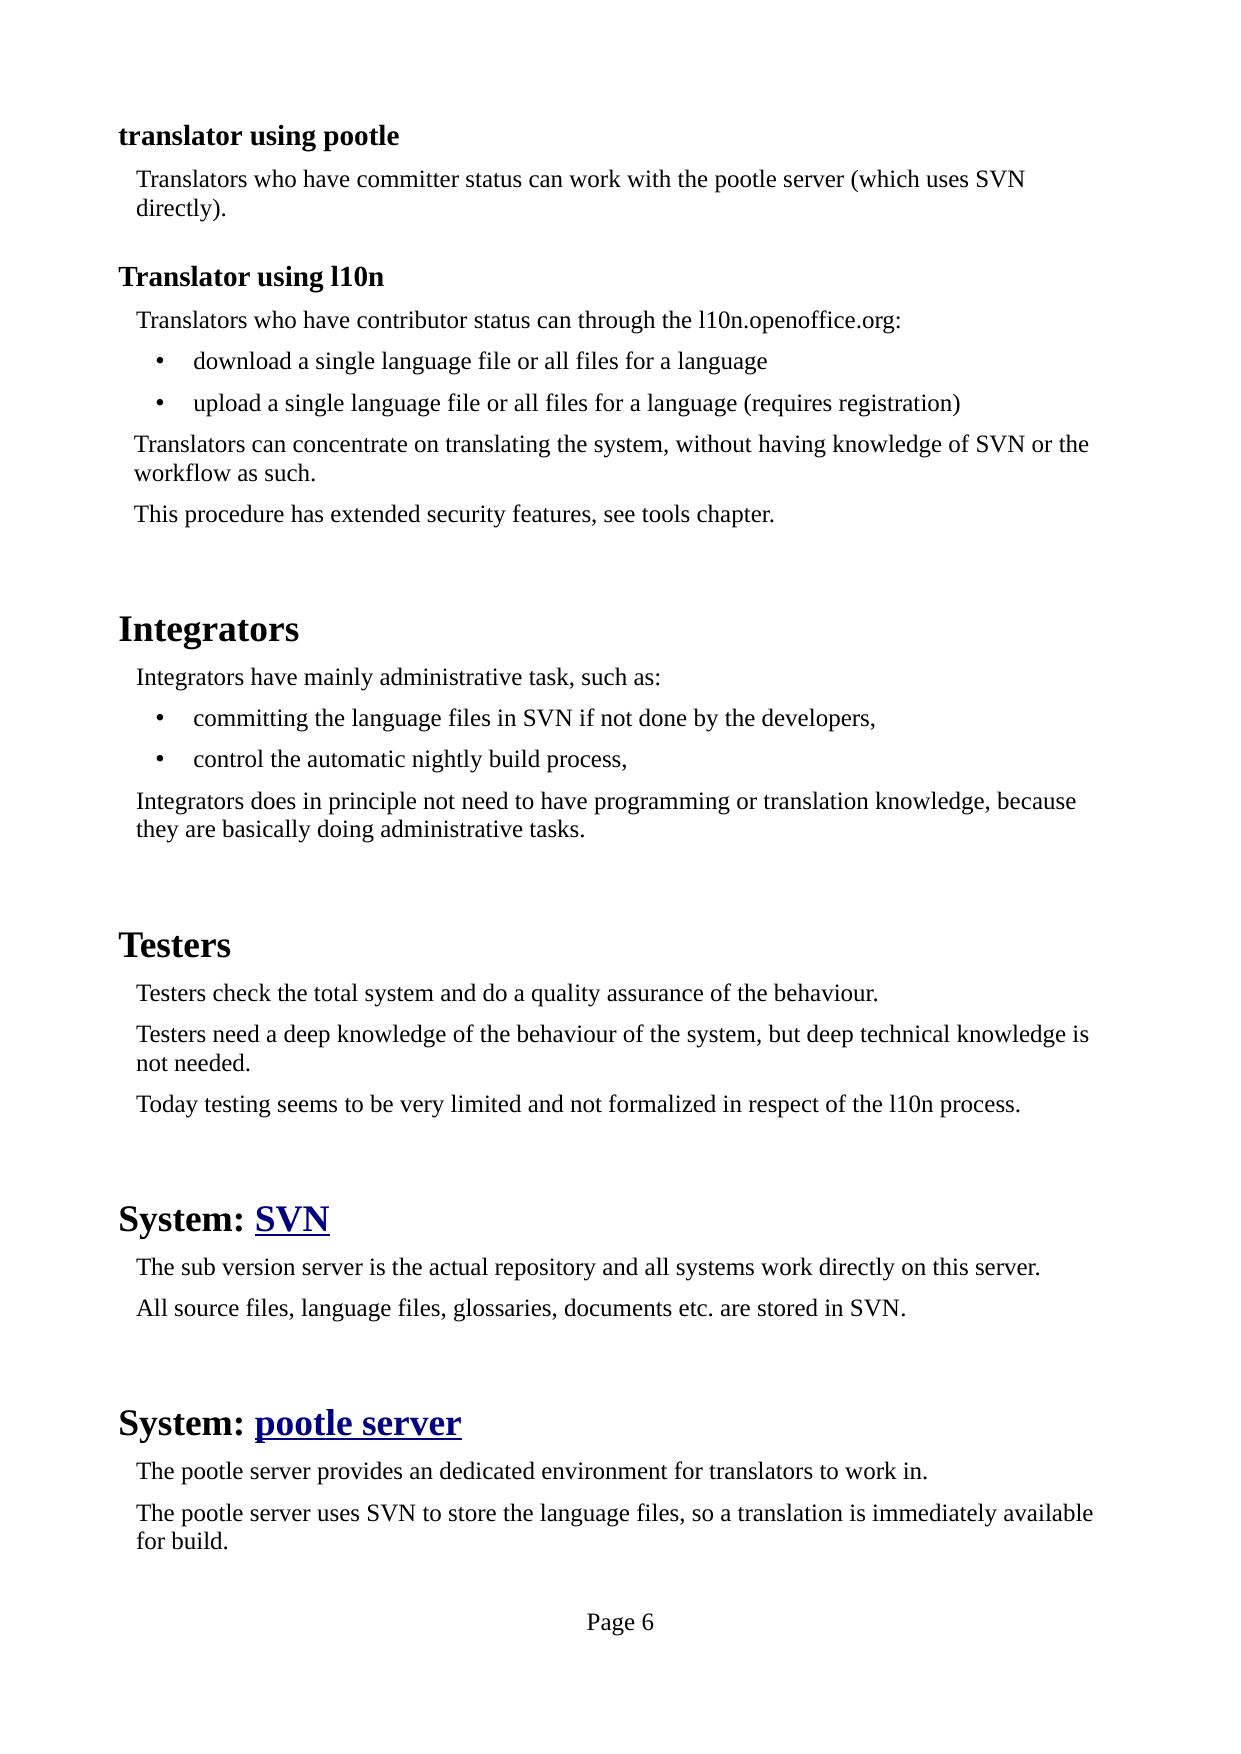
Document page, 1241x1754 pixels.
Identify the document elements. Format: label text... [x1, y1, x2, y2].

text The pootle server provides an dedicated environment for translators to work in. [136, 1456, 1122, 1485]
text Testers need a deep knowledge of the behaviour of the system, but deep technical knowledge is not needed. [136, 1019, 1122, 1076]
text Integrators does in principle not need to have programming or translation knowledge, because they are basically doing administrative tasks. [136, 786, 1122, 843]
text Translators who have contributor status can through the l10n.openoffice.org: [136, 305, 1122, 334]
text Integrators have mainly administrative task, such as: [136, 662, 1122, 691]
text This procedure has extended security features, see tools chapter. [134, 499, 1122, 528]
text The sub version server is the actual repository and all systems work directly on this server. [136, 1252, 1122, 1281]
list committing the language files in SVN if not done by the developers, [156, 703, 1122, 732]
text Translators who have committer status can work with the pootle server (which uses SVN directly). [136, 164, 1122, 222]
text All source files, language files, glossaries, documents etc. are stored in SVN. [136, 1293, 1122, 1322]
subtitle System: pootle server [118, 1401, 1122, 1444]
text Today testing seems to be very limited and not formalized in respect of the l10n process. [136, 1089, 1122, 1118]
list download a single language file or all files for a language [156, 346, 1122, 375]
text The pootle server uses SVN to store the language files, so a translation is immediately available for build. [136, 1498, 1122, 1555]
text Testers check the total system and do a quality assurance of the behaviour. [136, 978, 1122, 1006]
subtitle System: SVN [118, 1196, 1122, 1239]
list upload a single language file or all files for a language (requires registration) [156, 388, 1122, 416]
text Translators can concentrate on translating the system, without having knowledge of SVN or the workflow as such. [134, 429, 1122, 486]
subtitle Testers [118, 922, 1122, 965]
subtitle Translator using l10n [118, 259, 1122, 293]
subtitle translator using pootle [118, 118, 1122, 152]
subtitle Integrators [118, 606, 1122, 649]
list control the automatic nightly build process, [156, 744, 1122, 773]
